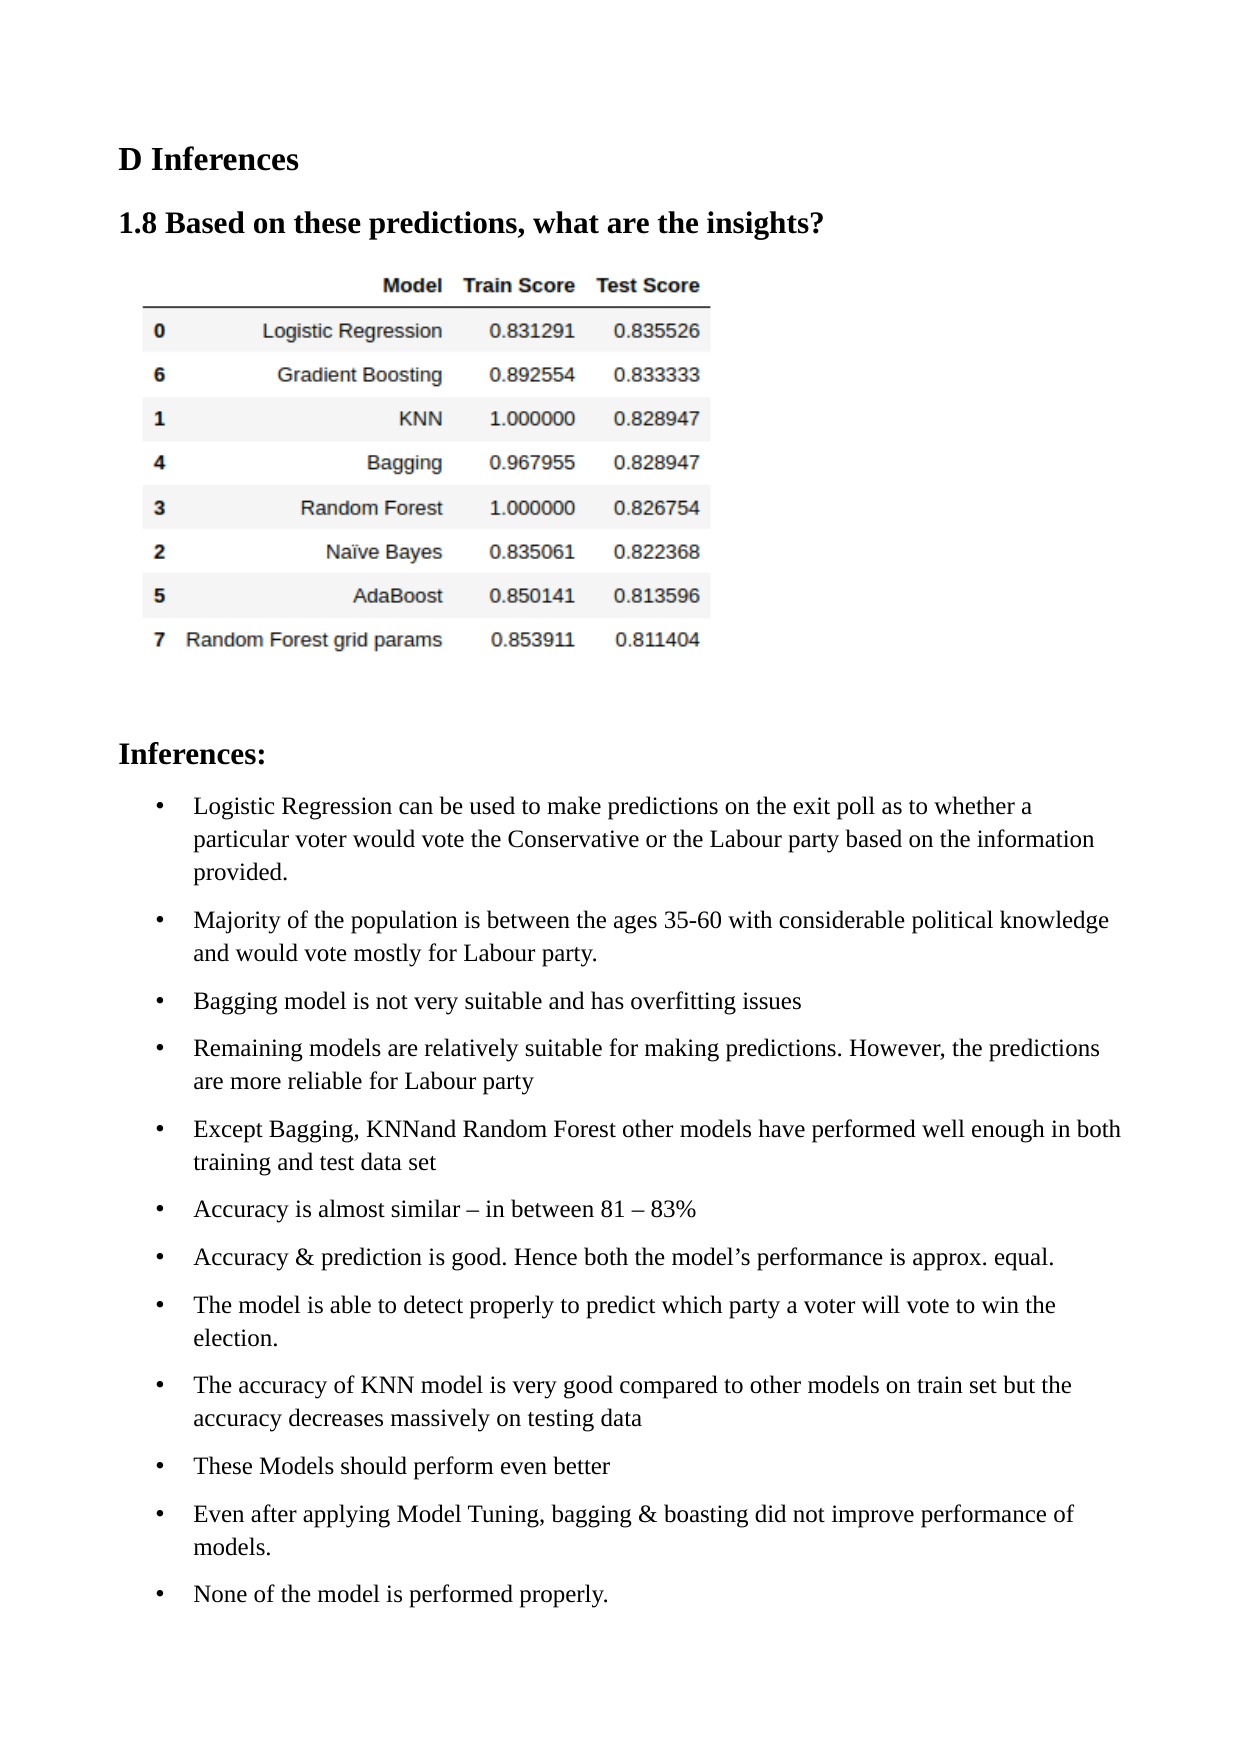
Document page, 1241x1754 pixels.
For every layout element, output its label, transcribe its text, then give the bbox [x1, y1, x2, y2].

subtitle 1.8 Based on these predictions, what are the insights? [118, 205, 1122, 241]
list Bagging model is not very suitable and has overfitting issues [156, 986, 1122, 1014]
list Remaining models are relatively suitable for making predictions. However, the predictions are more reliable for Labour party [156, 1033, 1122, 1095]
list Except Bagging, KNNand Random Forest other models have performed well enough in both training and test data set [156, 1114, 1122, 1176]
list Majority of the population is between the ages 35-60 with considerable political knowledge and would vote mostly for Labour party. [156, 905, 1122, 967]
list None of the model is performed properly. [156, 1579, 1122, 1608]
list Even after applying Model Tuning, bagging & boasting did not improve performance of models. [156, 1499, 1122, 1560]
list These Models should perform even better [156, 1451, 1122, 1480]
list Logistic Regression can be used to make predictions on the exit poll as to whether a particular voter would vote the Conservative or the Labour party based on the information provided. [156, 791, 1122, 886]
list The model is able to detect properly to predict which party a voter will vote to win the election. [156, 1290, 1122, 1352]
list Accuracy & prediction is good. Hence both the model’s performance is approx. equal. [156, 1242, 1122, 1271]
subtitle D Inferences [118, 139, 1122, 178]
list The accuracy of KNN model is very good compared to other models on train set but the accuracy decreases massively on testing data [156, 1370, 1122, 1432]
list Accuracy is almost similar – in between 81 – 83% [156, 1194, 1122, 1223]
text Inferences: [118, 736, 1122, 772]
picture [140, 258, 731, 675]
